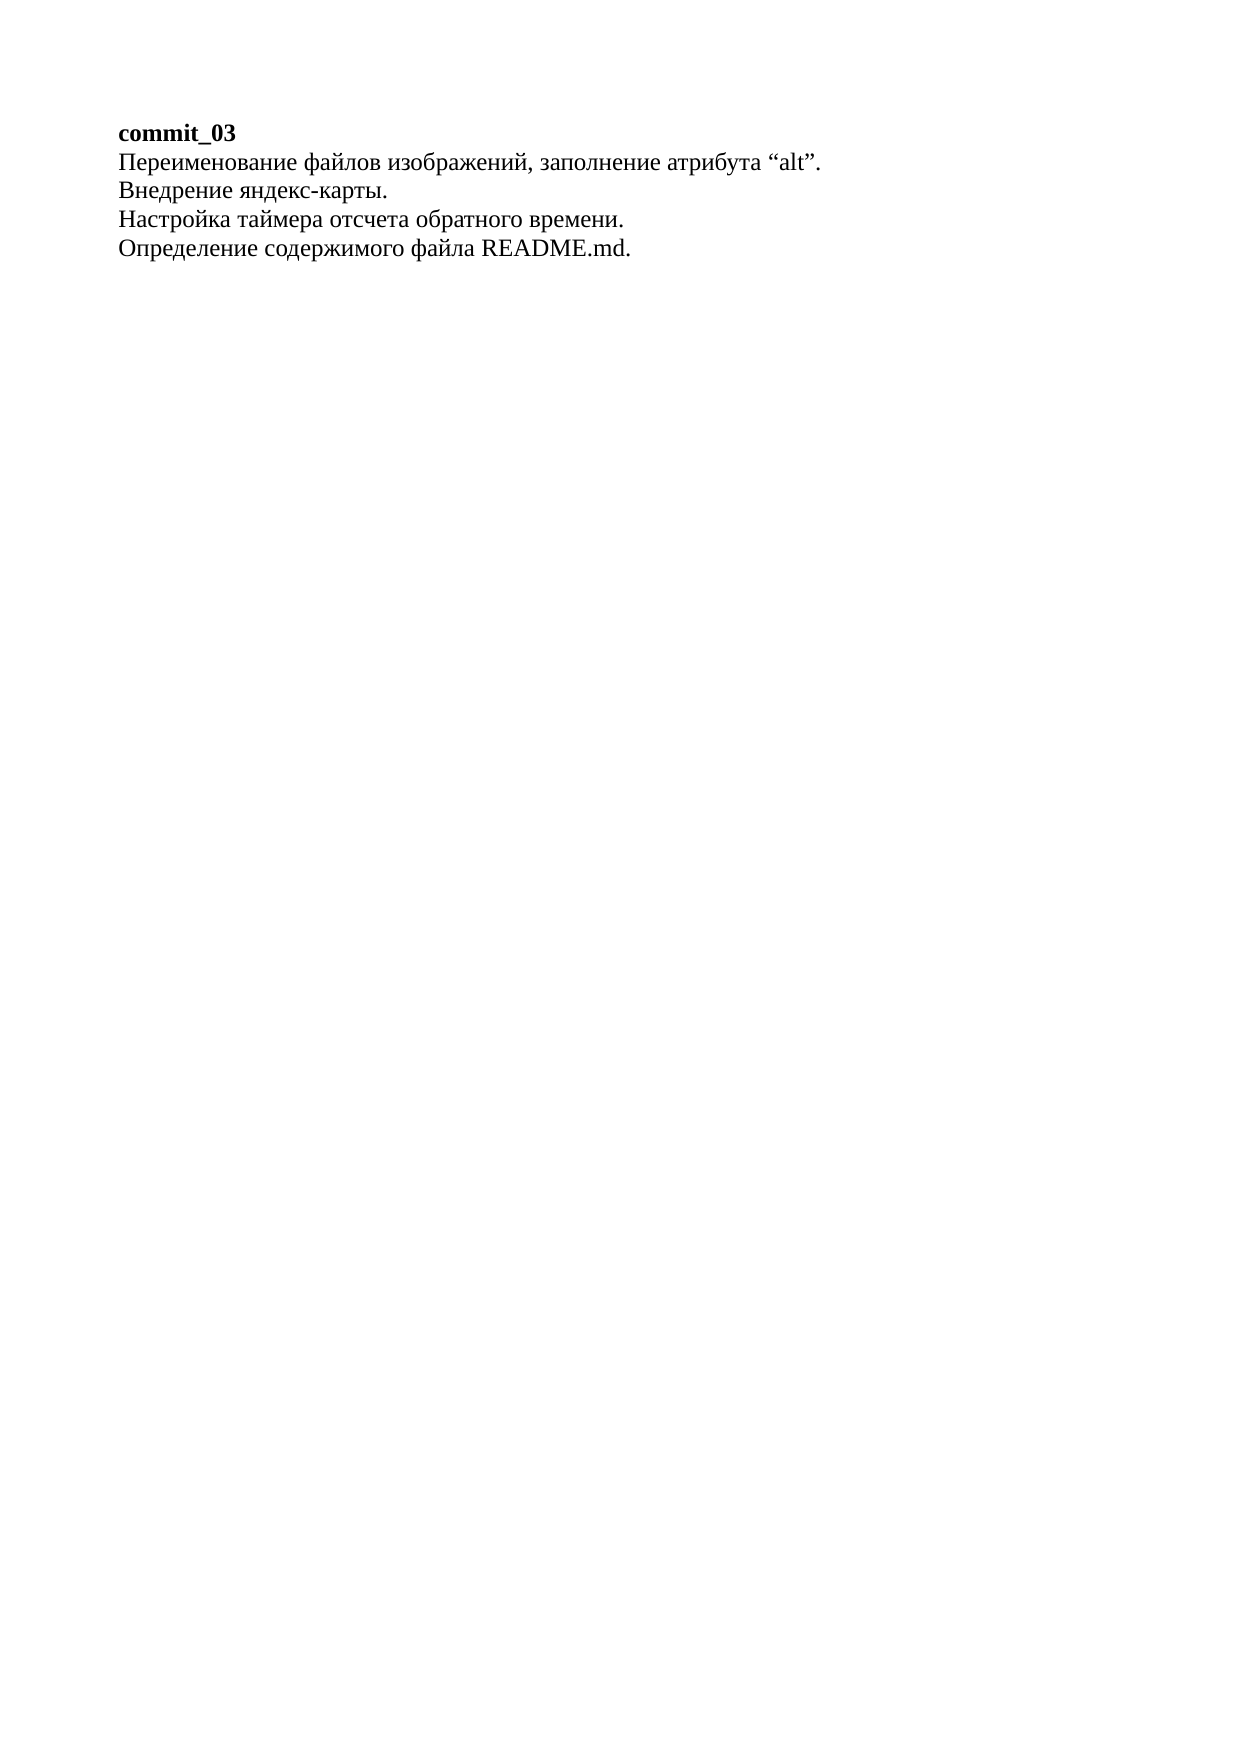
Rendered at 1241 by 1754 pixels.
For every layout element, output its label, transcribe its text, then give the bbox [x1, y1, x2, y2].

text Внедрение яндекс-карты. [118, 176, 1122, 204]
text commit_03 [118, 118, 1122, 147]
text Переименование файлов изображений, заполнение атрибута “alt”. [118, 147, 1122, 176]
text Настройка таймера отсчета обратного времени. [118, 204, 1122, 233]
text Определение содержимого файла README.md. [118, 233, 1122, 262]
